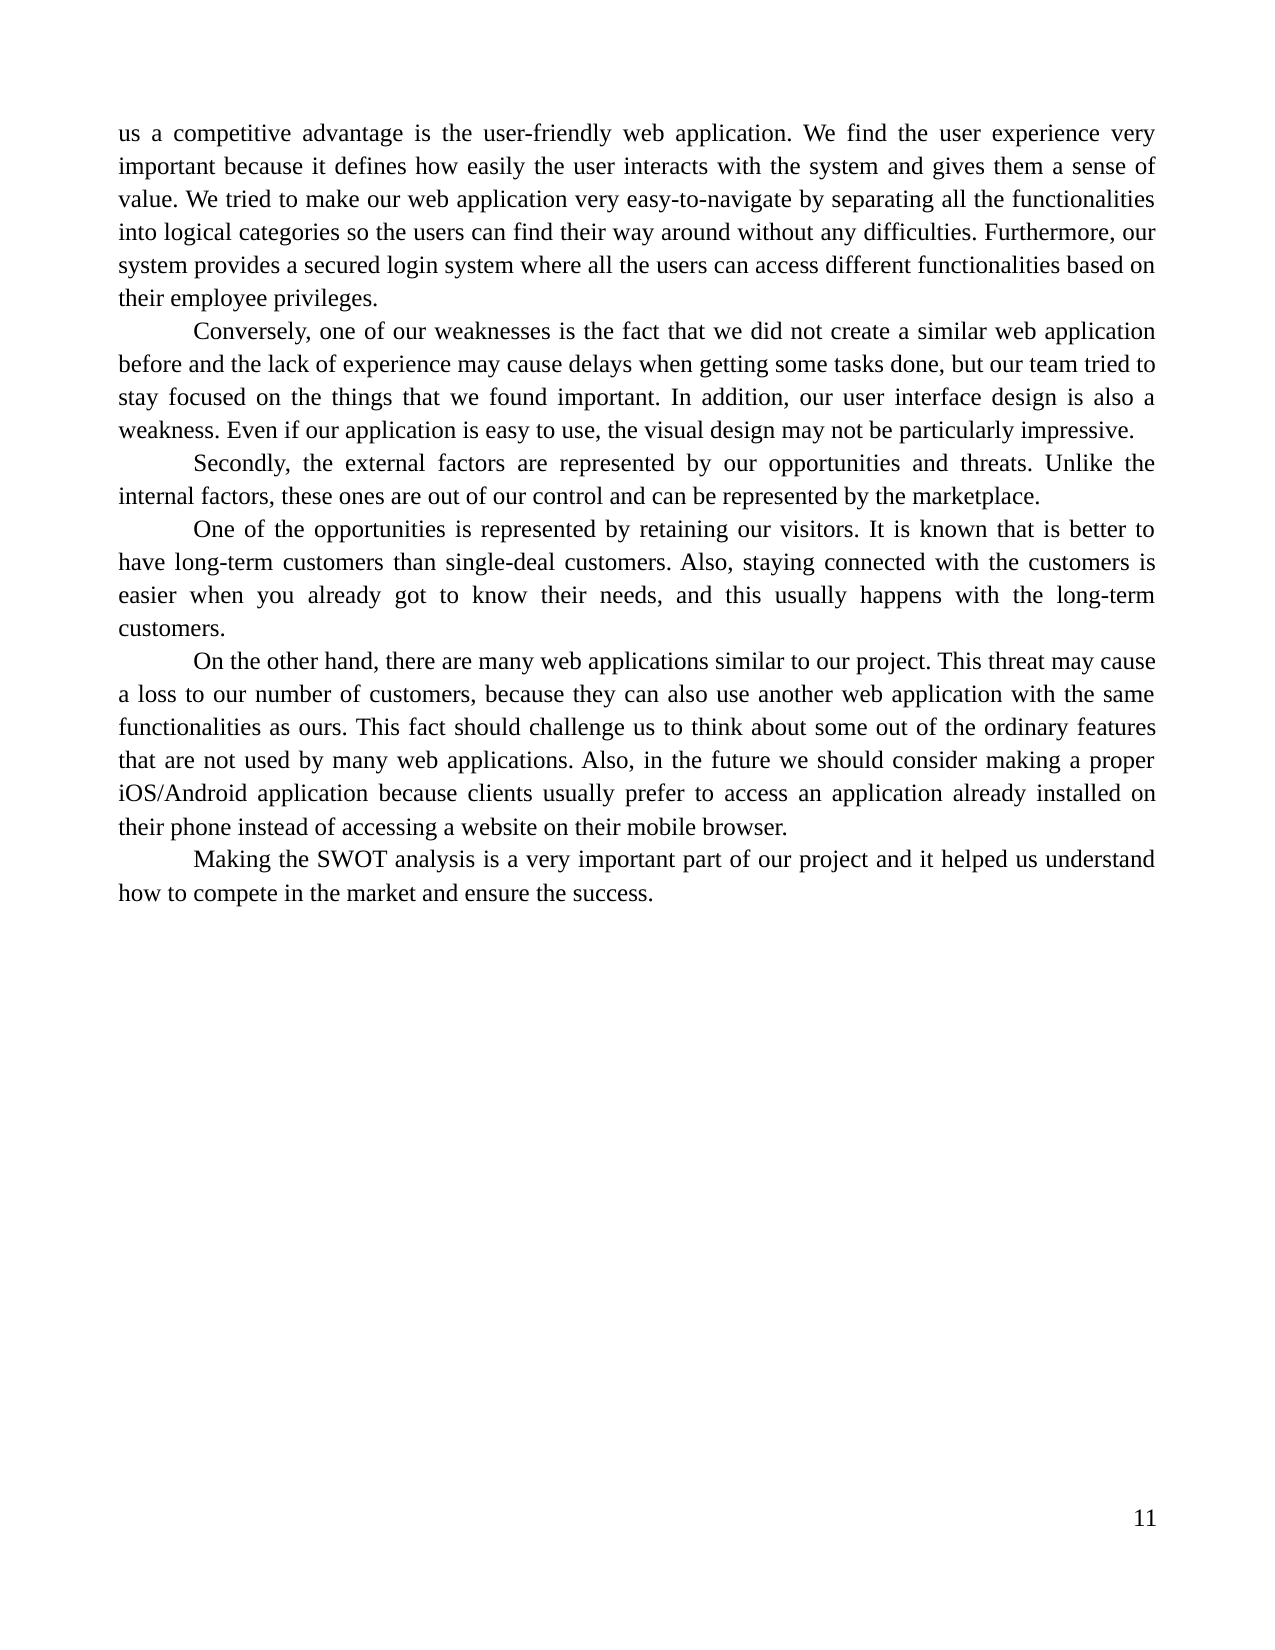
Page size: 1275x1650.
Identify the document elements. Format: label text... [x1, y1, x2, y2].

text On the other hand, there are many web applications similar to our project. This threat may cause a loss to our number of customers, because they can also use another web application with the same functionalities as ours. This fact should challenge us to think about some out of the ordinary features that are not used by many web applications. Also, in the future we should consider making a proper iOS/Android application because clients usually prefer to access an application already installed on their phone instead of accessing a website on their mobile browser. [118, 646, 1157, 840]
text Conversely, one of our weaknesses is the fact that we did not create a similar web application before and the lack of experience may cause delays when getting some tasks done, but our team tried to stay focused on the things that we found important. In addition, our user interface design is also a weakness. Even if our application is easy to use, the visual design may not be particularly impressive. [118, 316, 1157, 444]
text Making the SWOT analysis is a very important part of our project and it helped us understand how to compete in the market and ensure the success. [118, 844, 1157, 906]
text us a competitive advantage is the user-friendly web application. We find the user experience very important because it defines how easily the user interacts with the system and gives them a sense of value. We tried to make our web application very easy-to-navigate by separating all the functionalities into logical categories so the users can find their way around without any difficulties. Furthermore, our system provides a secured login system where all the users can access different functionalities based on their employee privileges. [118, 118, 1157, 312]
text Secondly, the external factors are represented by our opportunities and threats. Unlike the internal factors, these ones are out of our control and can be represented by the marketplace. [118, 448, 1157, 510]
text One of the opportunities is represented by retaining our visitors. It is known that is better to have long-term customers than single-deal customers. Also, staying connected with the customers is easier when you already got to know their needs, and this usually happens with the long-term customers. [118, 514, 1157, 642]
